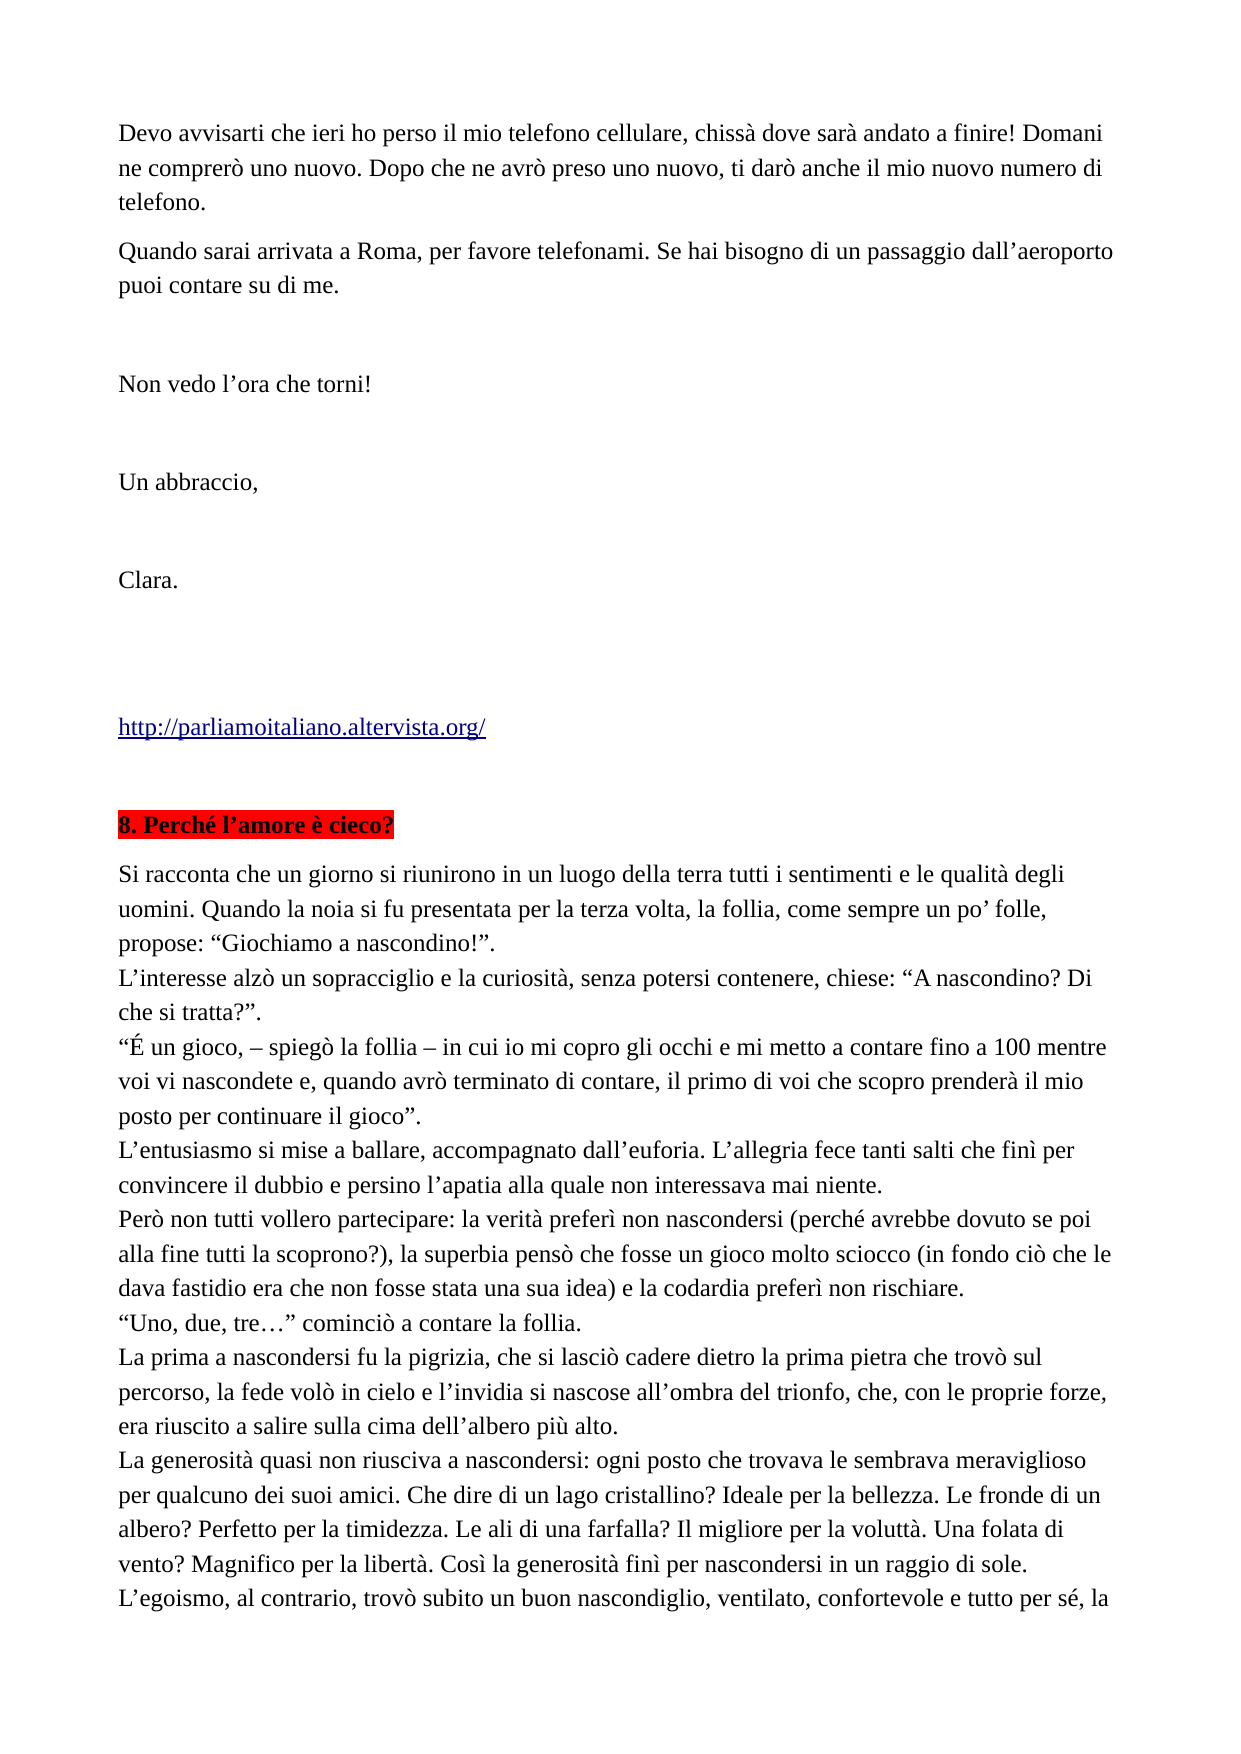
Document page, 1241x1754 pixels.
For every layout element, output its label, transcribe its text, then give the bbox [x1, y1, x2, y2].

text Non vedo l’ora che torni! [118, 369, 1122, 397]
text Devo avvisarti che ieri ho perso il mio telefono cellulare, chissà dove sarà andato a finire! Domani ne comprerò uno nuovo. Dopo che ne avrò preso uno nuovo, ti darò anche il mio nuovo numero di telefono. [118, 118, 1122, 216]
text 8. Perché l’amore è cieco? [118, 810, 1122, 839]
text http://parliamoitaliano.altervista.org/ [118, 712, 1122, 741]
text Un abbraccio, [118, 467, 1122, 496]
text Si racconta che un giorno si riunirono in un luogo della terra tutti i sentimenti e le qualità degli uomini. Quando la noia si fu presentata per la terza volta, la follia, come sempre un po’ folle, propose: “Giochiamo a nascondino!”. L’interesse alzò un sopracciglio e la curiosità, senza potersi contenere, chiese: “A nascondino? Di che si tratta?”. “É un gioco, – spiegò la follia – in cui io mi copro gli occhi e mi metto a contare fino a 100 mentre voi vi nascondete e, quando avrò terminato di contare, il primo di voi che scopro prenderà il mio posto per continuare il gioco”. L’entusiasmo si mise a ballare, accompagnato dall’euforia. L’allegria fece tanti salti che finì per convincere il dubbio e persino l’apatia alla quale non interessava mai niente. Però non tutti vollero partecipare: la verità preferì non nascondersi (perché avrebbe dovuto se poi alla fine tutti la scoprono?), la superbia pensò che fosse un gioco molto sciocco (in fondo ciò che le dava fastidio era che non fosse stata una sua idea) e la codardia preferì non rischiare. “Uno, due, tre…” cominciò a contare la follia. La prima a nascondersi fu la pigrizia, che si lasciò cadere dietro la prima pietra che trovò sul percorso, la fede volò in cielo e l’invidia si nascose all’ombra del trionfo, che, con le proprie forze, era riuscito a salire sulla cima dell’albero più alto. La generosità quasi non riusciva a nascondersi: ogni posto che trovava le sembrava meraviglioso per qualcuno dei suoi amici. Che dire di un lago cristallino? Ideale per la bellezza. Le fronde di un albero? Perfetto per la timidezza. Le ali di una farfalla? Il migliore per la voluttà. Una folata di vento? Magnifico per la libertà. Così la generosità finì per nascondersi in un raggio di sole. L’egoismo, al contrario, trovò subito un buon nascondiglio, ventilato, confortevole e tutto per sé, la [118, 859, 1122, 1612]
text Quando sarai arrivata a Roma, per favore telefonami. Se hai bisogno di un passaggio dall’aeroporto puoi contare su di me. [118, 236, 1122, 299]
text Clara. [118, 565, 1122, 594]
